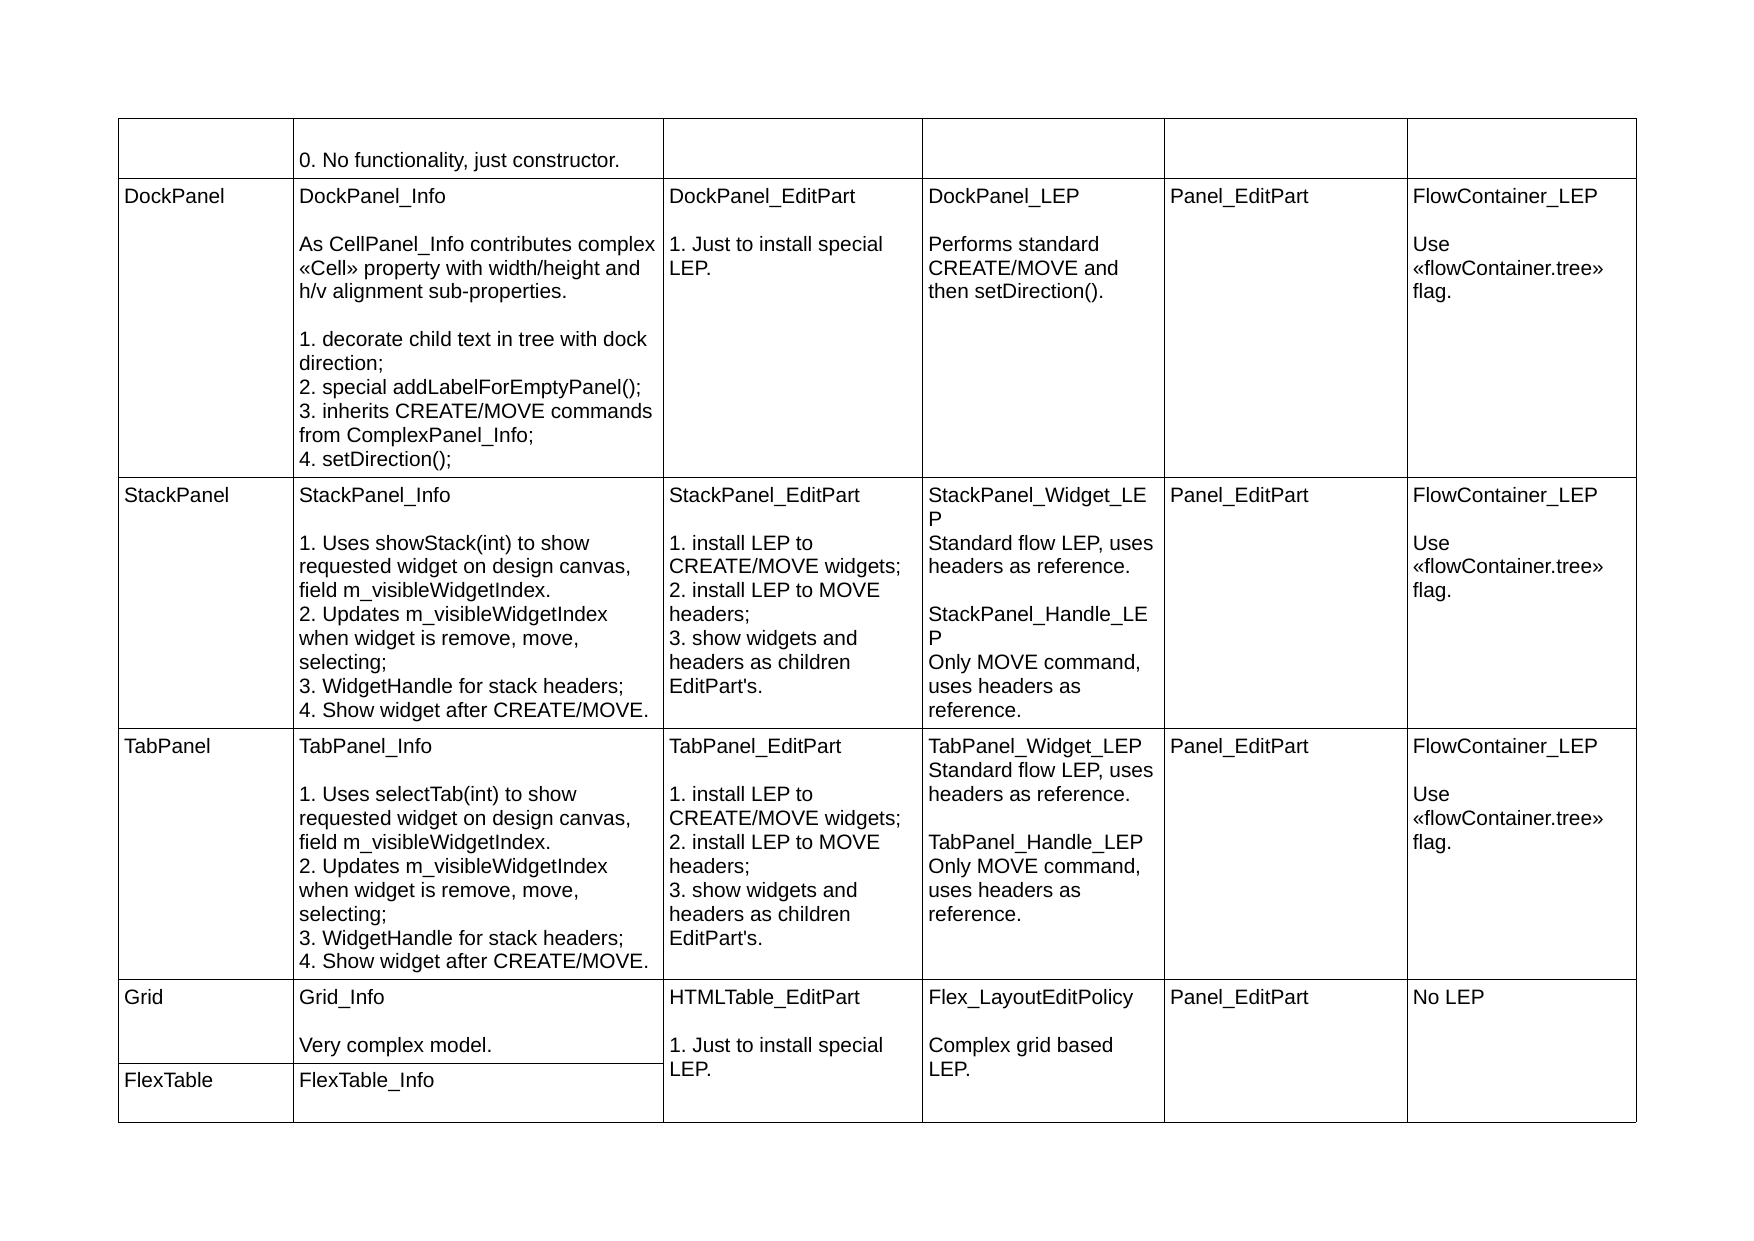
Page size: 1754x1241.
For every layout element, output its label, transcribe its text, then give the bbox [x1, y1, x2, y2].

table_cell StackPanel [119, 478, 293, 728]
table_cell [1165, 119, 1407, 178]
table_cell FlexTable_Info [294, 1064, 663, 1122]
table_cell FlexTable [119, 1064, 293, 1122]
table_cell TabPanel_Widget_LEP Standard flow LEP, uses headers as reference. TabPanel_Handle_LEP Only MOVE command, uses headers as reference. [923, 729, 1164, 979]
table_cell [923, 119, 1164, 178]
table_cell Panel_EditPart [1165, 179, 1407, 477]
table_cell 0. No functionality, just constructor. [294, 119, 663, 178]
table_cell FlowContainer_LEP Use «flowContainer.tree» flag. [1408, 729, 1636, 979]
table_cell StackPanel_EditPart 1. install LEP to CREATE/MOVE widgets; 2. install LEP to MOVE headers; 3. show widgets and headers as children EditPart's. [664, 478, 922, 728]
table_cell TabPanel_Info 1. Uses selectTab(int) to show requested widget on design canvas, field m_visibleWidgetIndex. 2. Updates m_visibleWidgetIndex when widget is remove, move, selecting; 3. WidgetHandle for stack headers; 4. Show widget after CREATE/MOVE. [294, 729, 663, 979]
table_cell No LEP [1408, 980, 1636, 1122]
table_cell FlowContainer_LEP Use «flowContainer.tree» flag. [1408, 478, 1636, 728]
table_header Grid_Info Very complex model. [294, 980, 663, 1062]
table_cell Flex_LayoutEditPolicy Complex grid based LEP. [923, 980, 1164, 1122]
table_cell DockPanel [119, 179, 293, 477]
table_cell Panel_EditPart [1165, 478, 1407, 728]
table_cell StackPanel_Info 1. Uses showStack(int) to show requested widget on design canvas, field m_visibleWidgetIndex. 2. Updates m_visibleWidgetIndex when widget is remove, move, selecting; 3. WidgetHandle for stack headers; 4. Show widget after CREATE/MOVE. [294, 478, 663, 728]
table_cell DockPanel_Info As CellPanel_Info contributes complex «Cell» property with width/height and h/v alignment sub-properties. 1. decorate child text in tree with dock direction; 2. special addLabelForEmptyPanel(); 3. inherits CREATE/MOVE commands from ComplexPanel_Info; 4. setDirection(); [294, 179, 663, 477]
table_cell TabPanel [119, 729, 293, 979]
table_cell DockPanel_EditPart 1. Just to install special LEP. [664, 179, 922, 477]
table_cell Panel_EditPart [1165, 980, 1407, 1122]
table_cell FlowContainer_LEP Use «flowContainer.tree» flag. [1408, 179, 1636, 477]
table_header Grid [119, 980, 293, 1062]
table_cell [1408, 119, 1636, 178]
table_cell HTMLTable_EditPart 1. Just to install special LEP. [664, 980, 922, 1122]
table_cell [664, 119, 922, 178]
table_cell [119, 119, 293, 178]
table_cell TabPanel_EditPart 1. install LEP to CREATE/MOVE widgets; 2. install LEP to MOVE headers; 3. show widgets and headers as children EditPart's. [664, 729, 922, 979]
table_cell DockPanel_LEP Performs standard CREATE/MOVE and then setDirection(). [923, 179, 1164, 477]
table_cell Panel_EditPart [1165, 729, 1407, 979]
table_cell StackPanel_Widget_LEP Standard flow LEP, uses headers as reference. StackPanel_Handle_LEP Only MOVE command, uses headers as reference. [923, 478, 1164, 728]
